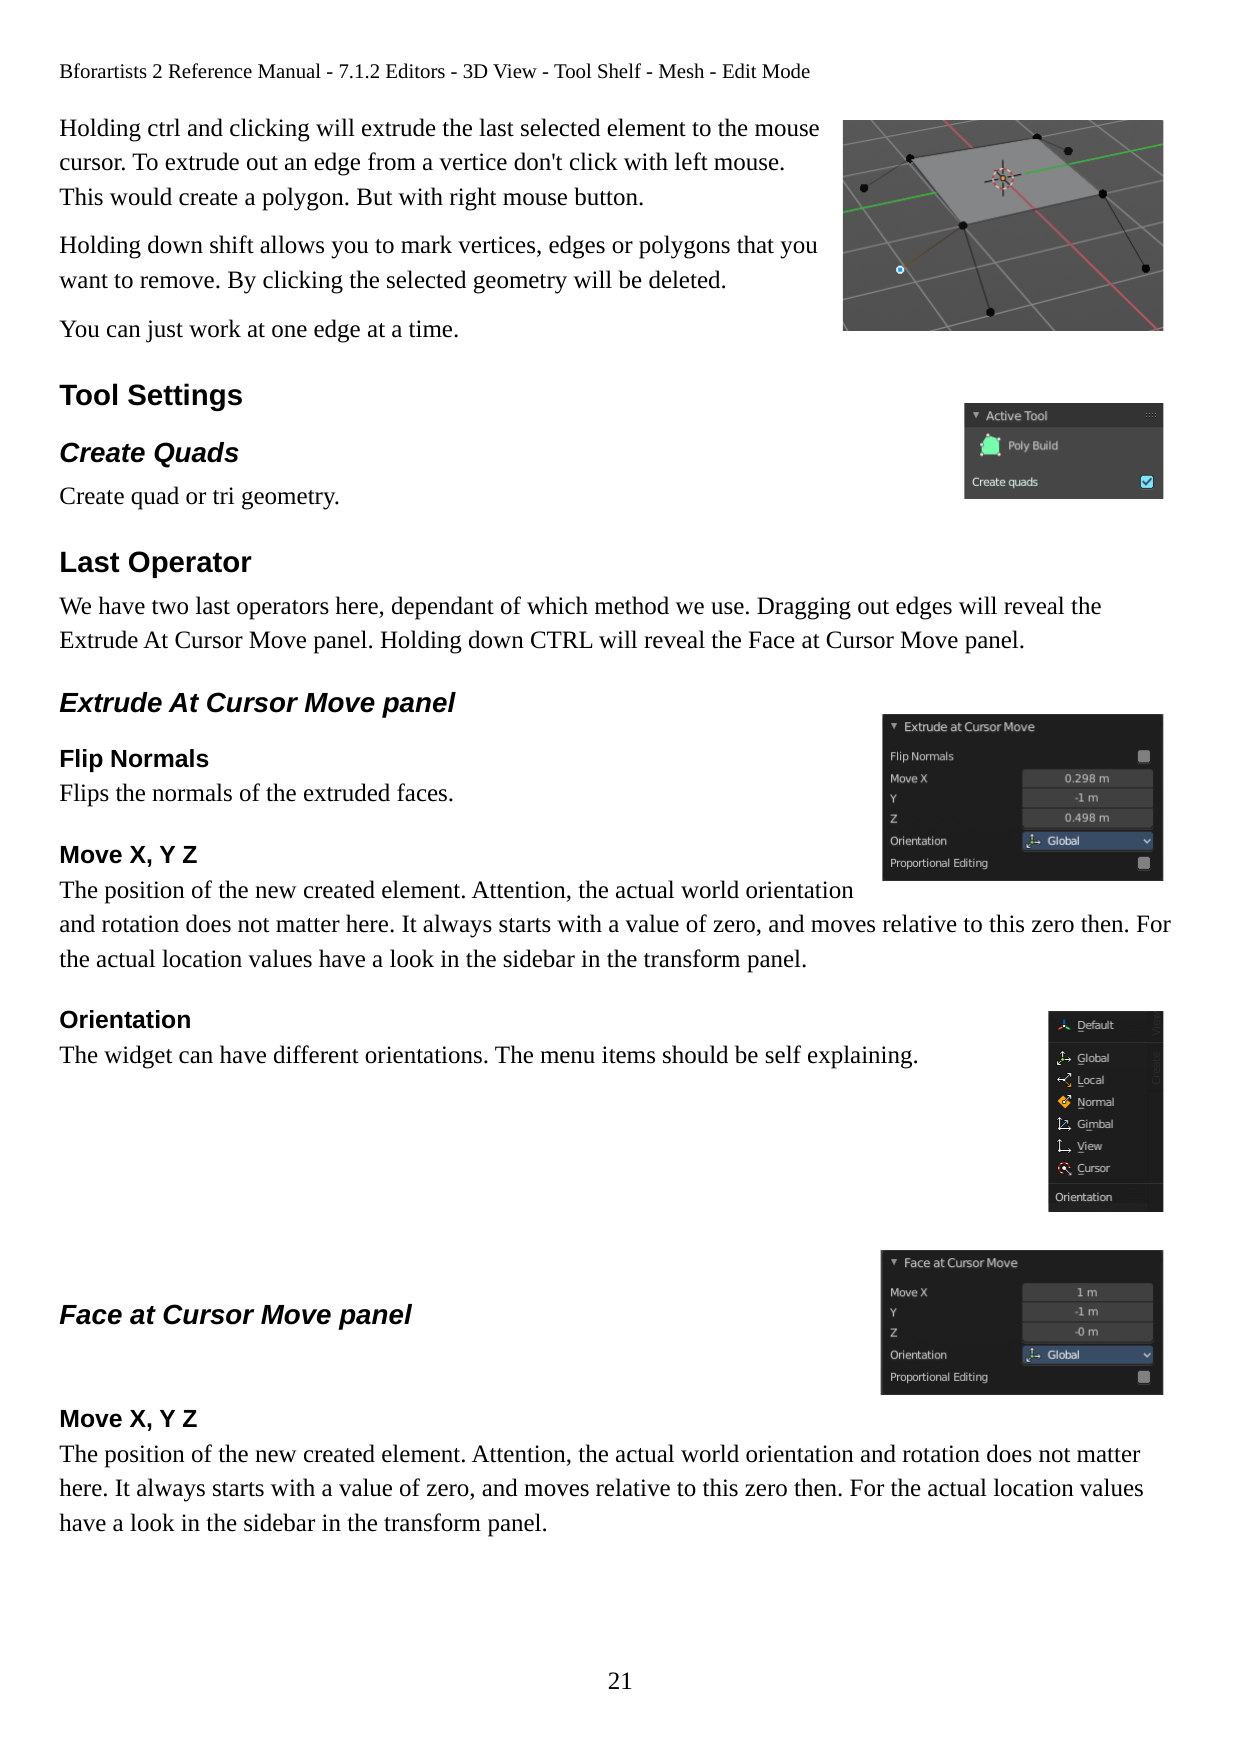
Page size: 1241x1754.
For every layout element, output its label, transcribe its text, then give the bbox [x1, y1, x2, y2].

subtitle [1164, 744, 1181, 772]
picture [1048, 1011, 1164, 1212]
subtitle Last Operator [59, 544, 1181, 578]
text Create quad or tri geometry. [59, 481, 1181, 510]
picture [880, 1250, 1164, 1395]
subtitle Move X, Y Z [59, 1404, 1181, 1432]
text The position of the new created element. Attention, the actual world orientation and rotation does not matter here. It always starts with a value of zero, and moves relative to this zero then. For the actual location values have a look in the sidebar in the transform panel. [59, 1439, 1181, 1536]
subtitle Orientation [59, 1005, 1181, 1034]
picture [964, 403, 1164, 499]
text Holding down shift allows you to mark vertices, edges or polygons that you want to remove. By clicking the selected geometry will be deleted. [59, 231, 842, 294]
subtitle Face at Cursor Move panel [59, 1298, 880, 1330]
text The widget can have different orientations. The menu items should be self explaining. [59, 1040, 1048, 1069]
text You can just work at one edge at a time. [59, 314, 1181, 343]
subtitle Flip Normals [59, 744, 882, 772]
text Holding ctrl and clicking will extrude the last selected element to the mouse cursor. To extrude out an edge from a vertice don't click with left mouse. This would create a polygon. But with right mouse button. [59, 113, 1181, 210]
subtitle Move X, Y Z [59, 840, 882, 869]
text We have two last operators here, dependant of which method we use. Dragging out edges will reveal the Extrude At Cursor Move panel. Holding down CTRL will reveal the Face at Cursor Move panel. [59, 591, 1181, 654]
picture [842, 120, 1164, 331]
picture [882, 714, 1164, 881]
subtitle [1164, 1298, 1181, 1330]
text The position of the new created element. Attention, the actual world orientation and rotation does not matter here. It always starts with a value of zero, and moves relative to this zero then. For the actual location values have a look in the sidebar in the transform panel. [59, 875, 1181, 973]
text Flips the normals of the extruded faces. [59, 778, 882, 807]
subtitle Extrude At Cursor Move panel [59, 687, 1181, 719]
subtitle Tool Settings [59, 378, 1181, 412]
subtitle Create Quads [59, 437, 964, 468]
subtitle [1164, 437, 1181, 468]
subtitle [1164, 840, 1181, 869]
